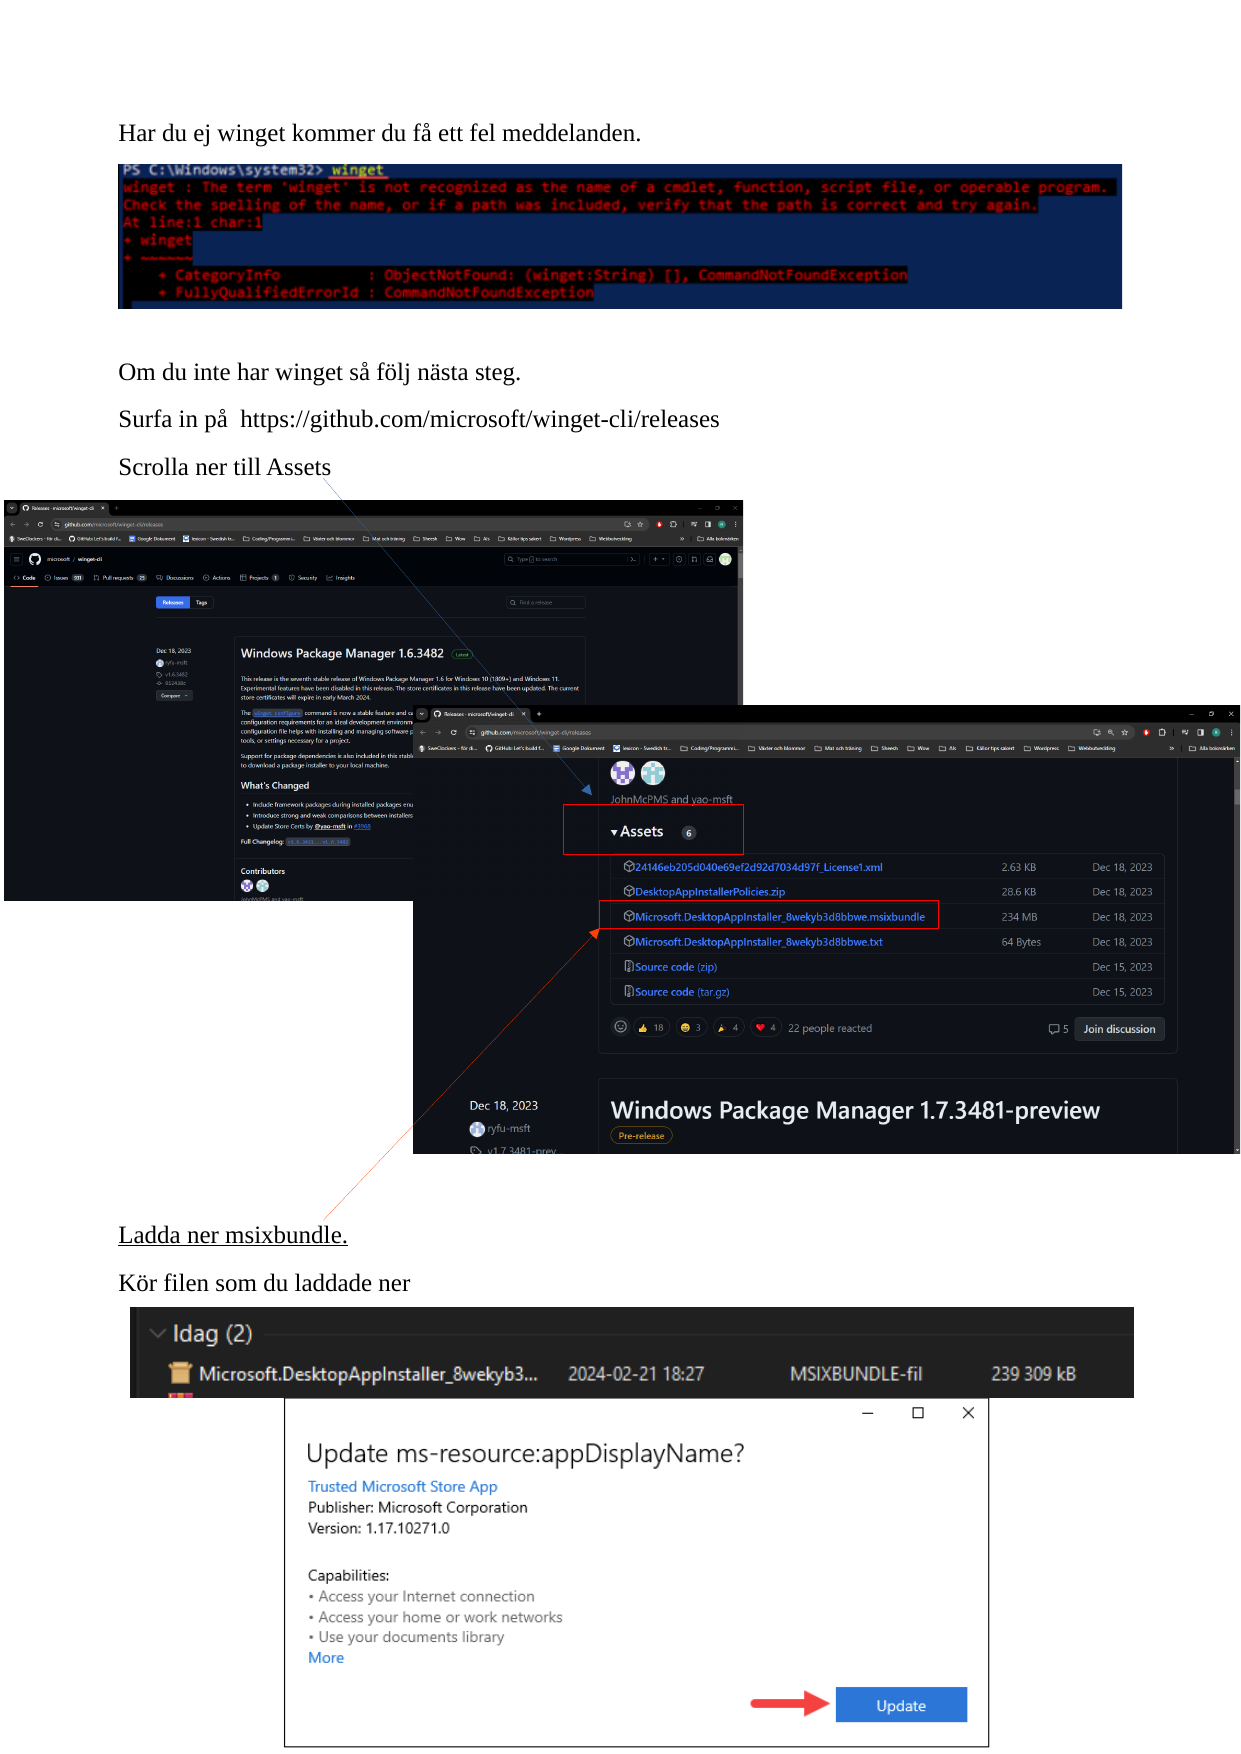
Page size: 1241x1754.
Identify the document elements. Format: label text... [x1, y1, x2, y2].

picture [4, 500, 1241, 1154]
picture [130, 1307, 1134, 1754]
text Har du ej winget kommer du få ett fel meddelanden. [118, 118, 1122, 164]
picture [118, 164, 1123, 309]
picture [600, 901, 938, 928]
text Kör filen som du laddade ner [118, 1268, 1122, 1296]
text Surfa in på https://github.com/microsoft/winget-cli/releases [118, 404, 1122, 433]
text Om du inte har winget så följ nästa steg. [118, 357, 1122, 385]
text [118, 309, 1122, 338]
text Scrolla ner till Assets [118, 452, 1122, 481]
text Ladda ner msixbundle. [118, 1220, 1122, 1249]
